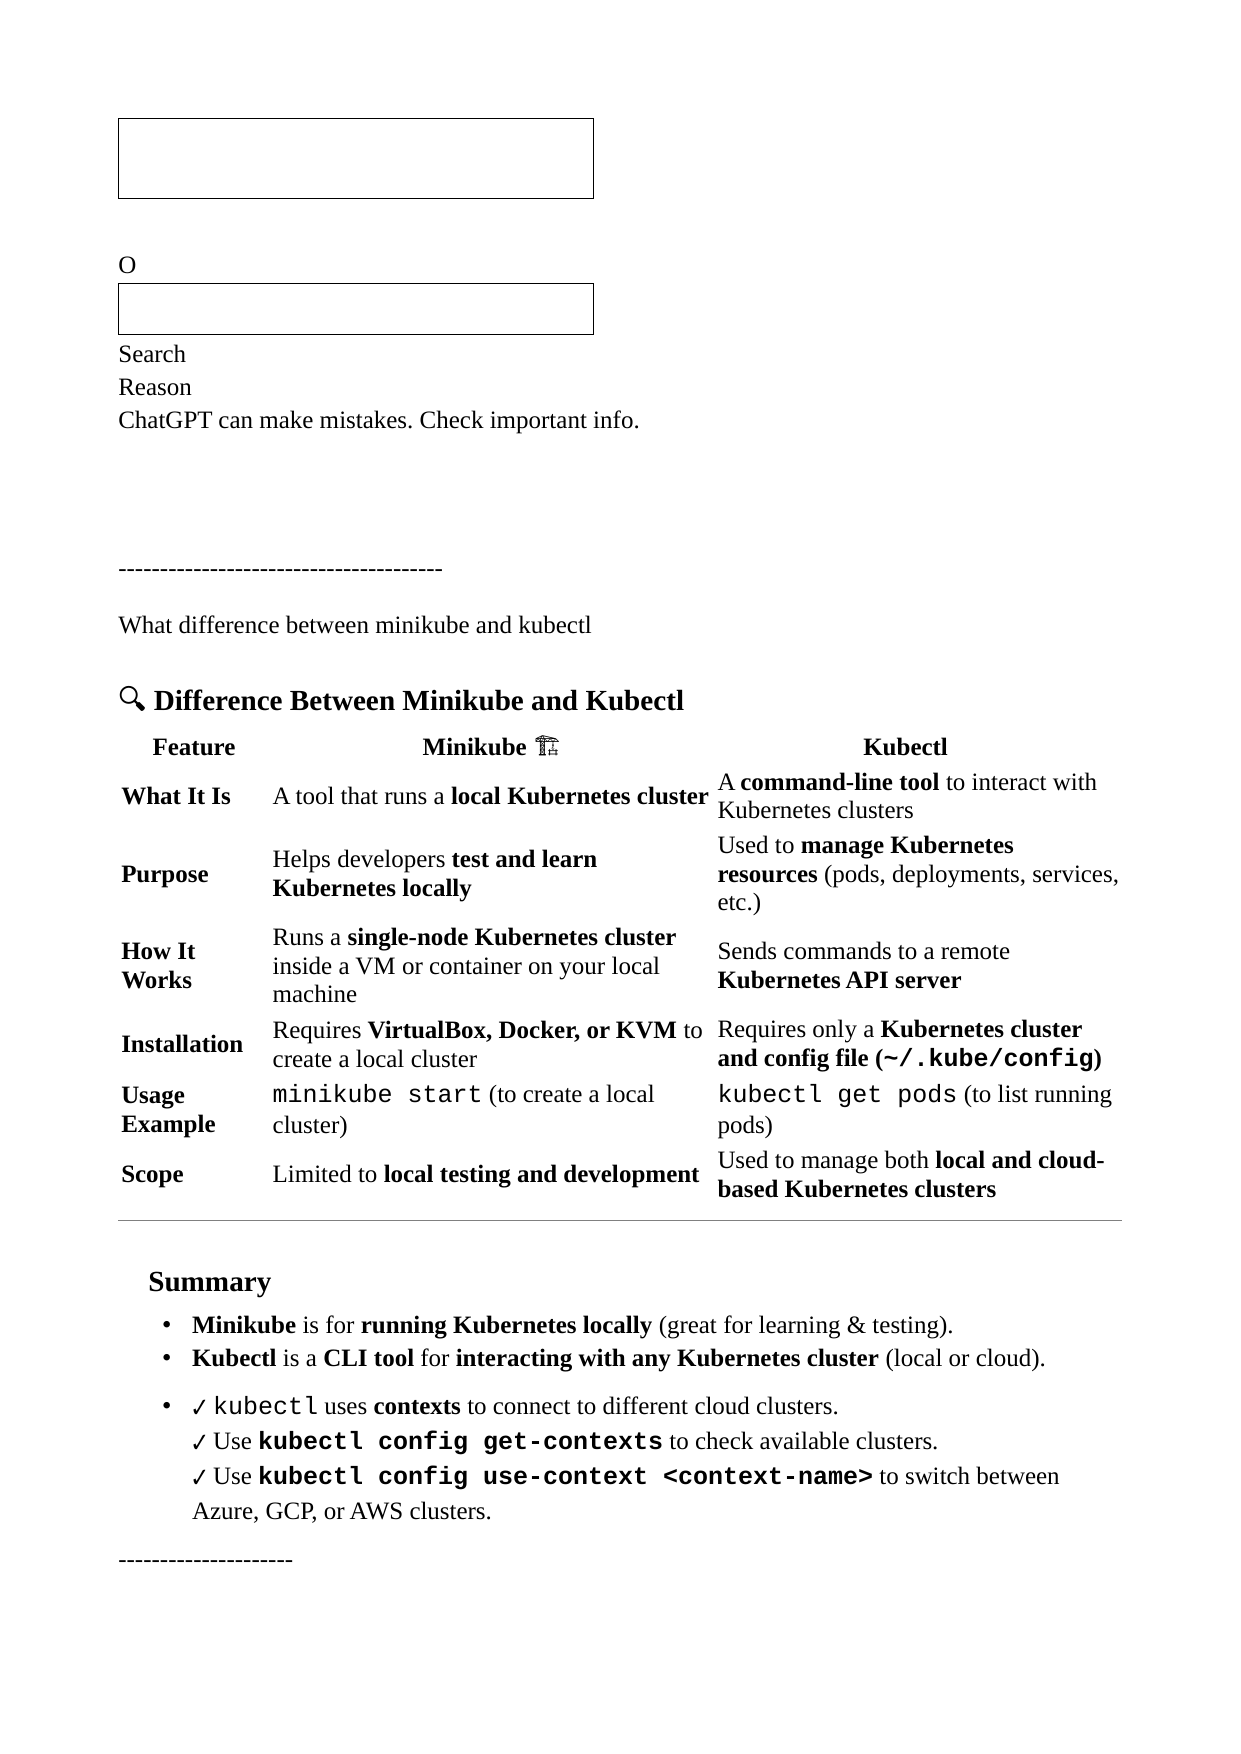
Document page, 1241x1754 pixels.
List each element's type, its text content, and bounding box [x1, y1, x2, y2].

table_cell Limited to local testing and development [270, 1142, 714, 1205]
table_cell kubectl get pods (to list running pods) [714, 1077, 1122, 1142]
table_cell A command-line tool to interact with Kubernetes clusters [714, 764, 1122, 827]
table_cell Usage Example [118, 1077, 269, 1142]
table_cell Purpose [118, 827, 269, 919]
table_cell Sends commands to a remote Kubernetes API server [714, 919, 1122, 1011]
text --------------------------------------- [118, 553, 1122, 582]
table_cell Requires VirtualBox, Docker, or KVM to create a local cluster [270, 1011, 714, 1077]
subtitle 🚀 Summary [118, 1264, 1122, 1298]
text O [118, 250, 1122, 278]
subtitle 🔍 Difference Between Minikube and Kubectl [118, 683, 1122, 717]
text --------------------- [118, 1544, 1122, 1573]
table_cell Scope [118, 1142, 269, 1205]
table_cell Installation [118, 1011, 269, 1077]
text What difference between minikube and kubectl [118, 610, 1122, 639]
table_cell Used to manage both local and cloud-based Kubernetes clusters [714, 1142, 1122, 1205]
table_cell minikube start (to create a local cluster) [270, 1077, 714, 1142]
list ✔ kubectl uses contexts to connect to different cloud clusters. ✔ Use kubectl config get-contexts to check available clusters. ✔ Use kubectl config use-context <context-name> to switch between Azure, GCP, or AWS clusters. [162, 1391, 1122, 1525]
table_header Kubectl 📌 [714, 729, 1122, 764]
table_cell Helps developers test and learn Kubernetes locally [270, 827, 714, 919]
text Reason [118, 372, 1122, 401]
table_cell A tool that runs a local Kubernetes cluster [270, 764, 714, 827]
text Search [118, 339, 1122, 367]
table_cell Requires only a Kubernetes cluster and config file (~/.kube/config) [714, 1011, 1122, 1077]
table_cell How It Works [118, 919, 269, 1011]
table_cell What It Is [118, 764, 269, 827]
list Kubectl is a CLI tool for interacting with any Kubernetes cluster (local or cloud). [162, 1343, 1122, 1372]
table_header Minikube 🏗️ [270, 729, 714, 764]
list Minikube is for running Kubernetes locally (great for learning & testing). [162, 1310, 1122, 1339]
table_cell Runs a single-node Kubernetes cluster inside a VM or container on your local machine [270, 919, 714, 1011]
table_cell Used to manage Kubernetes resources (pods, deployments, services, etc.) [714, 827, 1122, 919]
text ChatGPT can make mistakes. Check important info. [118, 405, 1122, 433]
table_header Feature [118, 729, 269, 764]
